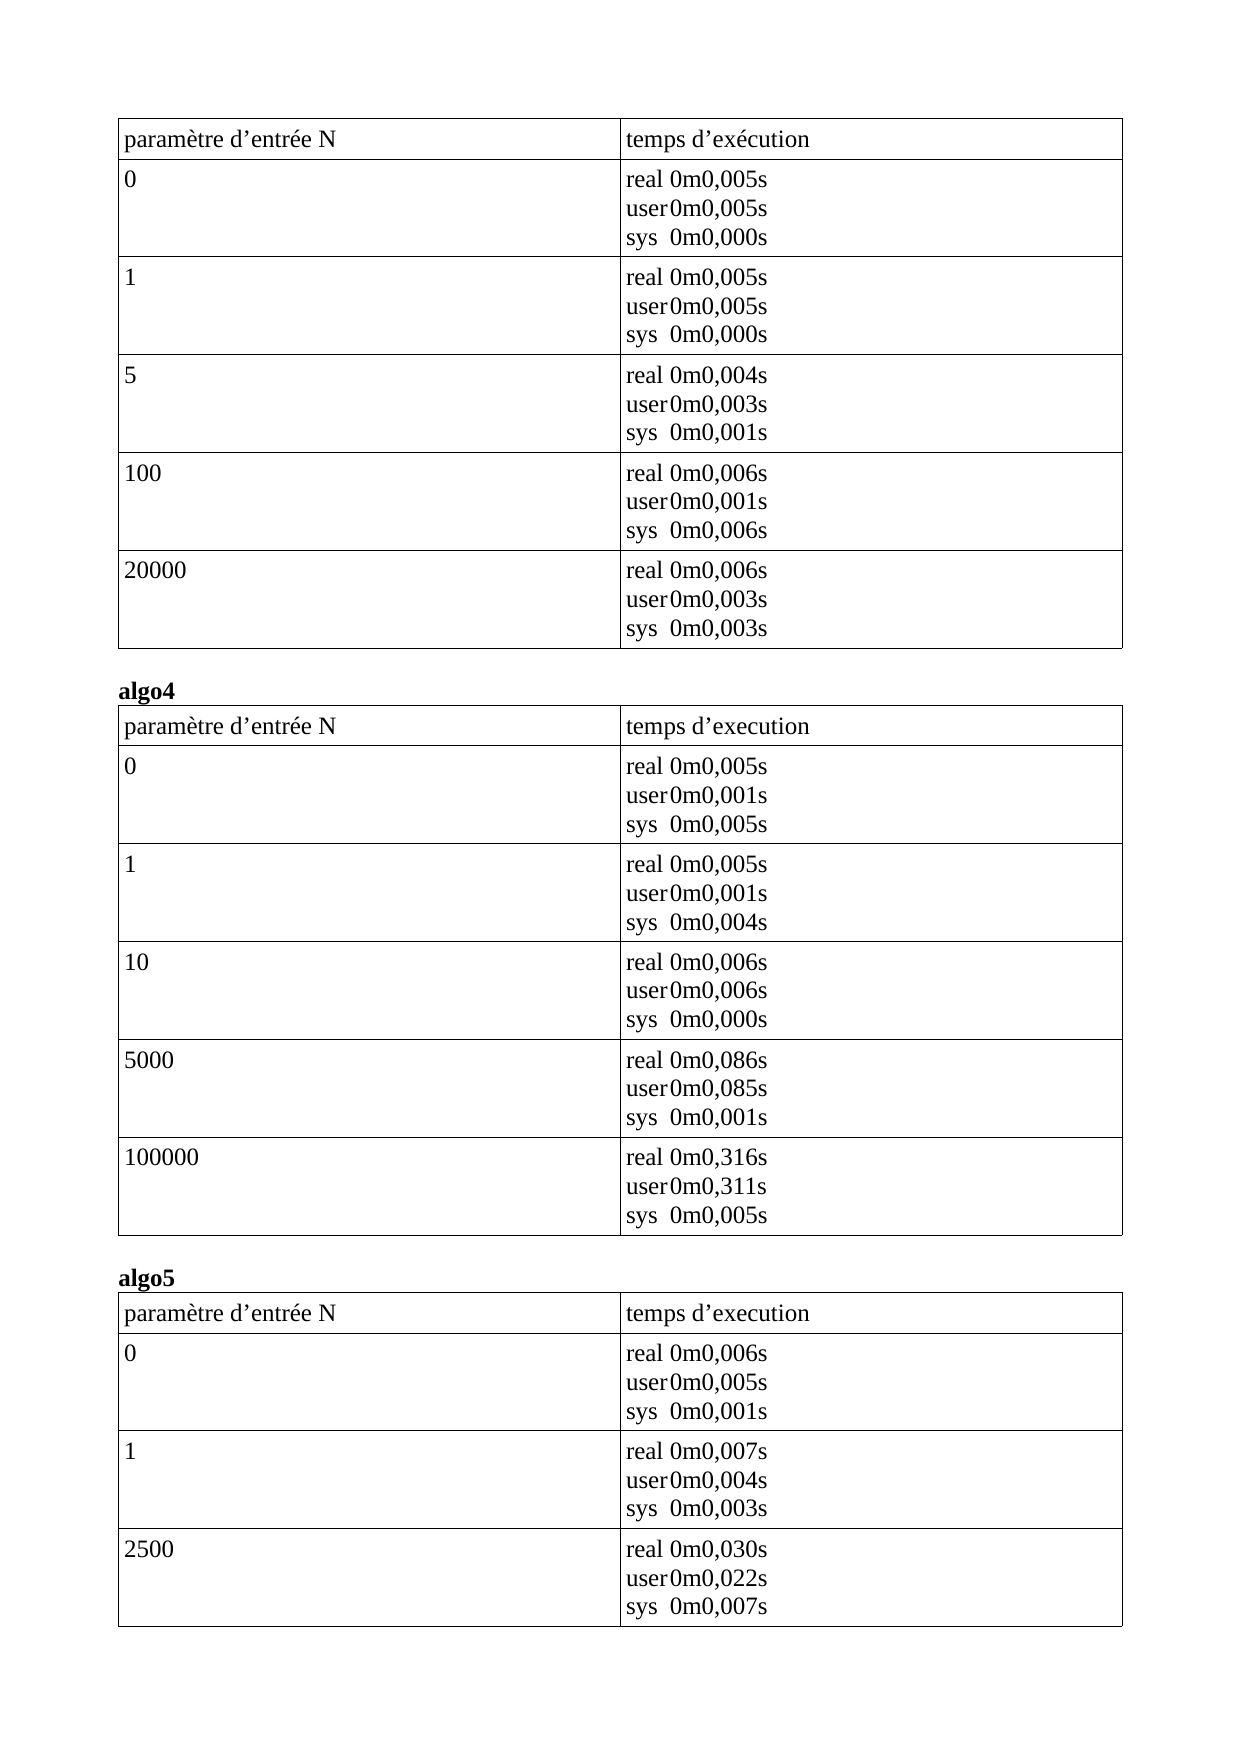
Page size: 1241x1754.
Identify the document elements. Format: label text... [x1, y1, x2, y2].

table_cell 1 [119, 844, 620, 941]
table_cell 1 [119, 1431, 620, 1528]
table_header paramètre d’entrée N [119, 706, 620, 745]
table_cell 0 [119, 1334, 620, 1430]
table_cell 5000 [119, 1040, 620, 1137]
table_cell 0 [119, 746, 620, 843]
table_cell 0 [119, 160, 620, 256]
table_cell 2500 [119, 1529, 620, 1626]
table_cell 5 [119, 355, 620, 452]
table_cell real 0m0,006s user 0m0,006s sys 0m0,000s [621, 942, 1122, 1039]
table_header temps d’execution [621, 1293, 1122, 1332]
text algo5 [118, 1263, 1122, 1292]
table_header temps d’exécution [621, 119, 1122, 158]
table_cell real 0m0,004s user 0m0,003s sys 0m0,001s [621, 355, 1122, 452]
table_header paramètre d’entrée N [119, 1293, 620, 1332]
table_cell real 0m0,030s user 0m0,022s sys 0m0,007s [621, 1529, 1122, 1626]
table_header temps d’execution [621, 706, 1122, 745]
table_cell real 0m0,005s user 0m0,005s sys 0m0,000s [621, 160, 1122, 256]
text algo4 [118, 676, 1122, 705]
table_cell real 0m0,316s user 0m0,311s sys 0m0,005s [621, 1138, 1122, 1234]
table_cell 1 [119, 257, 620, 354]
table_cell real 0m0,005s user 0m0,001s sys 0m0,005s [621, 746, 1122, 843]
table_cell real 0m0,007s user 0m0,004s sys 0m0,003s [621, 1431, 1122, 1528]
table_cell 100000 [119, 1138, 620, 1234]
table_cell real 0m0,005s user 0m0,005s sys 0m0,000s [621, 257, 1122, 354]
table_cell real 0m0,006s user 0m0,001s sys 0m0,006s [621, 453, 1122, 550]
table_cell 10 [119, 942, 620, 1039]
table_cell real 0m0,086s user 0m0,085s sys 0m0,001s [621, 1040, 1122, 1137]
table_cell real 0m0,006s user 0m0,003s sys 0m0,003s [621, 551, 1122, 647]
table_cell real 0m0,005s user 0m0,001s sys 0m0,004s [621, 844, 1122, 941]
table_header paramètre d’entrée N [119, 119, 620, 158]
table_cell 100 [119, 453, 620, 550]
table_cell real 0m0,006s user 0m0,005s sys 0m0,001s [621, 1334, 1122, 1430]
table_cell 20000 [119, 551, 620, 647]
